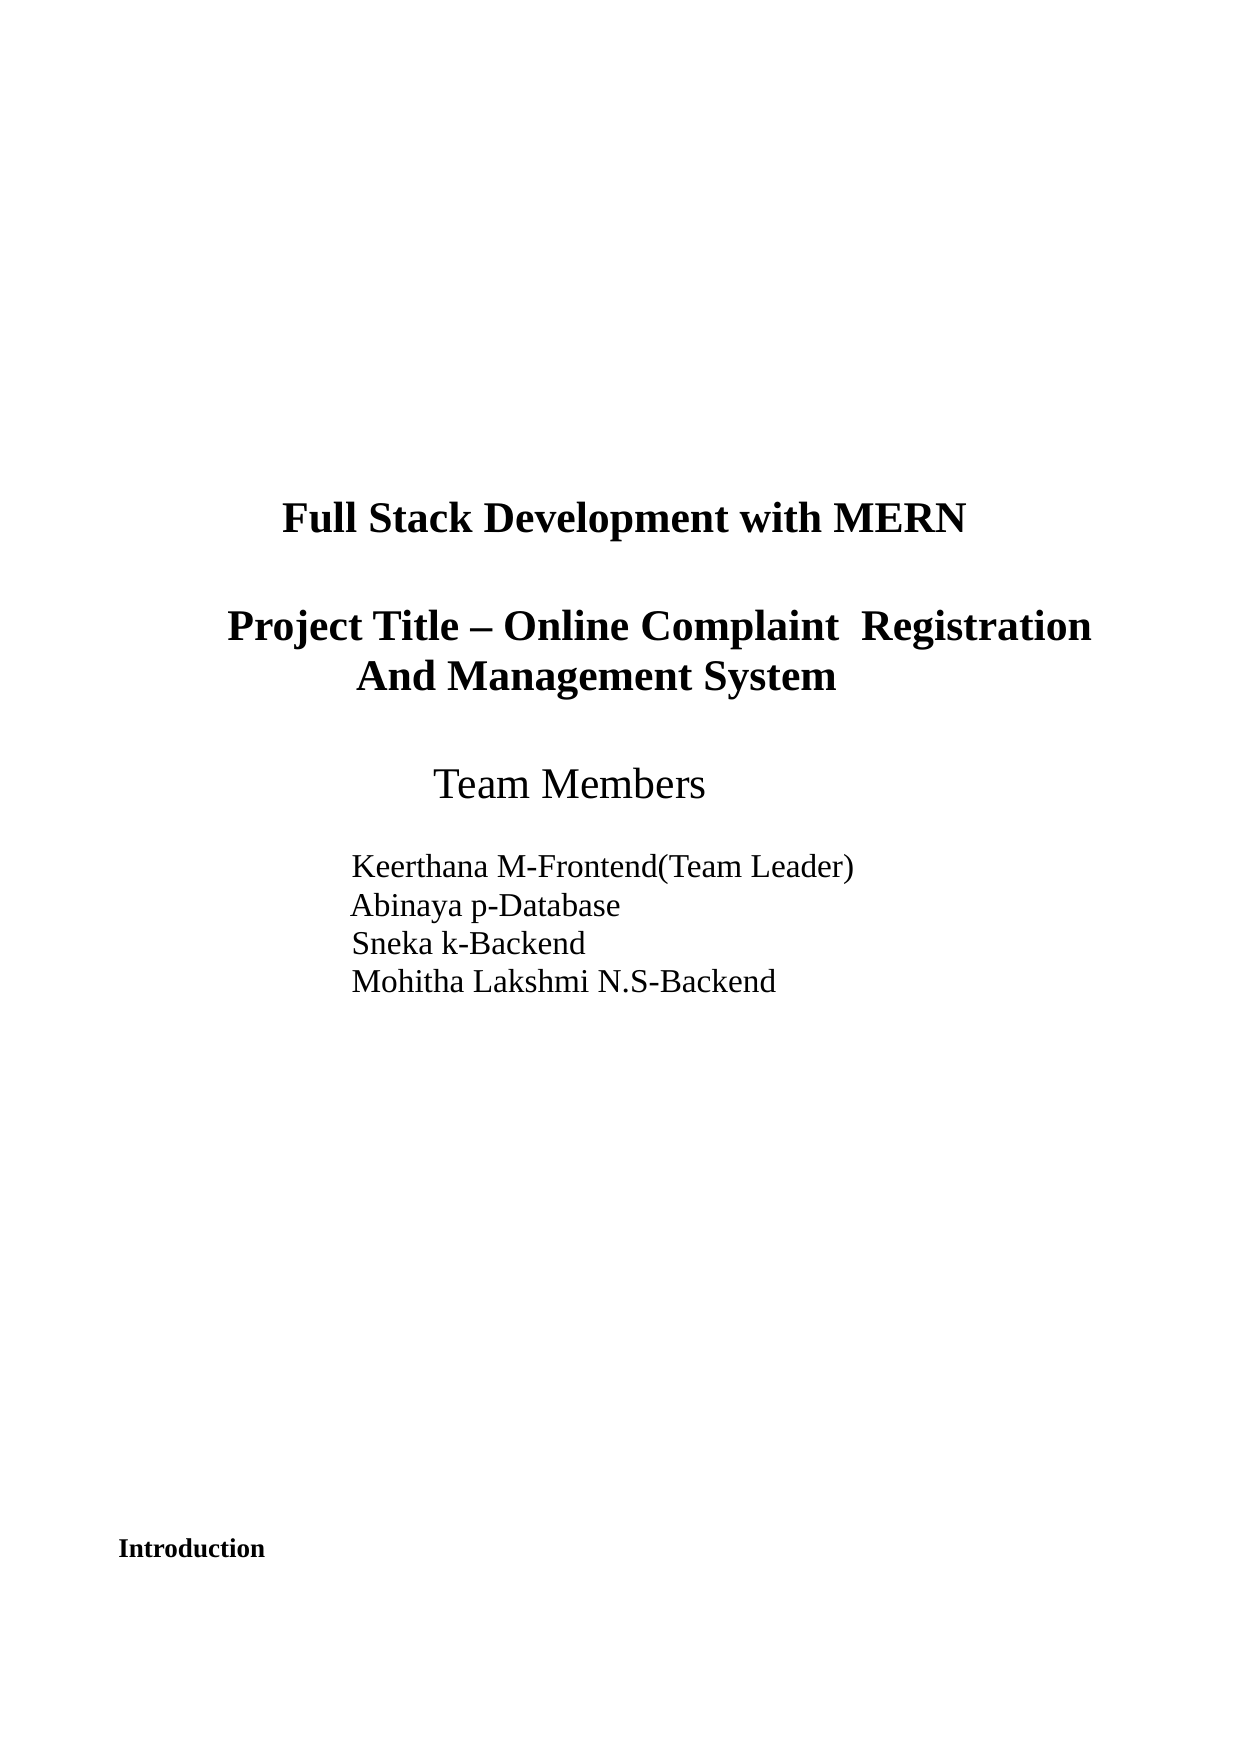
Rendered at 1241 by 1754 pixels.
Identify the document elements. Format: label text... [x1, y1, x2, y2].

text And Management System [118, 650, 1122, 700]
text Keerthana M-Frontend(Team Leader) [118, 846, 1122, 885]
text Sneka k-Backend [118, 923, 1122, 961]
text Full Stack Development with MERN [118, 492, 1122, 542]
text Project Title – Online Complaint Registration [118, 600, 1122, 650]
text Abinaya p-Database [118, 885, 1122, 923]
text Team Members [118, 758, 1122, 808]
text Introduction [118, 1532, 1122, 1563]
text Mohitha Lakshmi N.S-Backend [118, 961, 1122, 1000]
